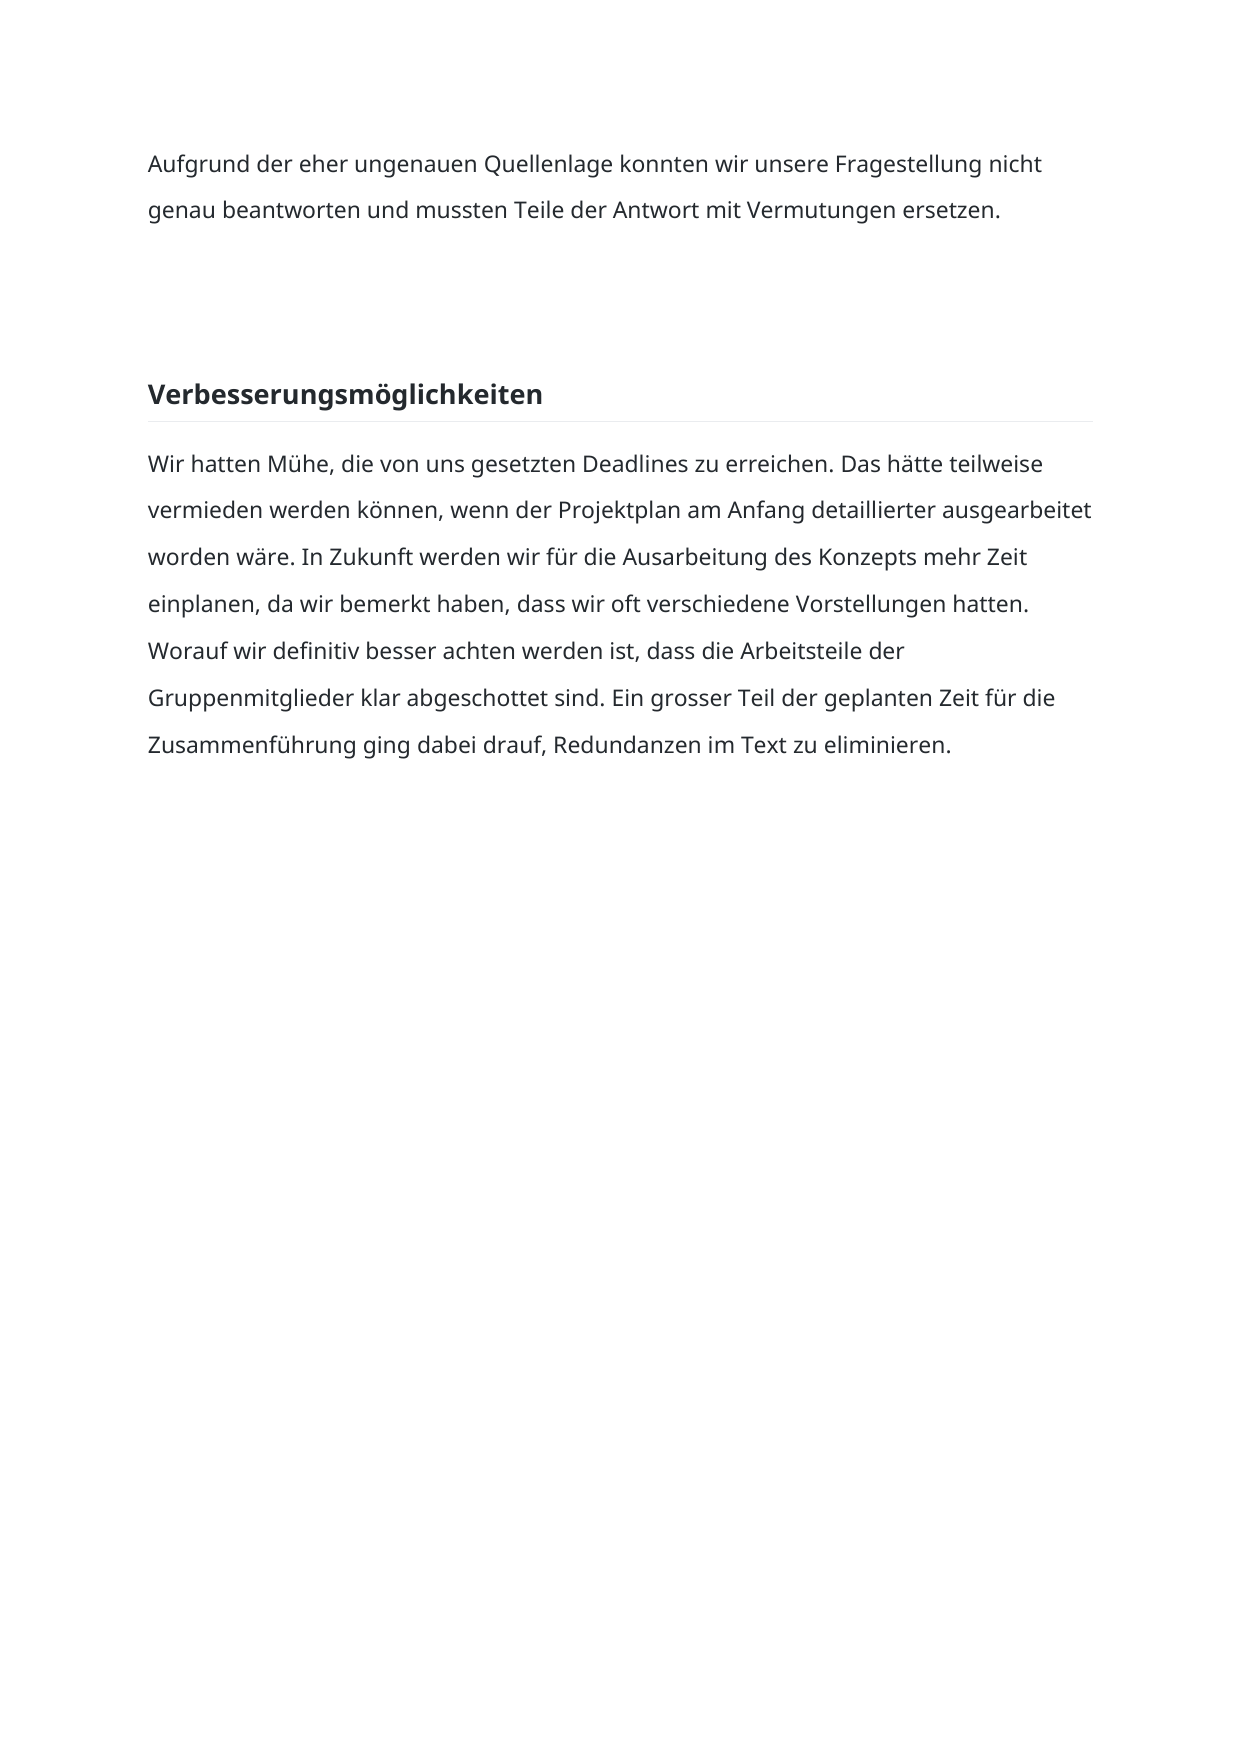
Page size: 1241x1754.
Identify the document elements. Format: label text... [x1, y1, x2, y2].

subtitle Verbesserungsmöglichkeiten [148, 376, 1093, 421]
text Aufgrund der eher ungenauen Quellenlage konnten wir unsere Fragestellung nicht genau beantworten und mussten Teile der Antwort mit Vermutungen ersetzen. [148, 148, 1093, 226]
text Wir hatten Mühe, die von uns gesetzten Deadlines zu erreichen. Das hätte teilweise vermieden werden können, wenn der Projektplan am Anfang detaillierter ausgearbeitet worden wäre. In Zukunft werden wir für die Ausarbeitung des Konzepts mehr Zeit einplanen, da wir bemerkt haben, dass wir oft verschiedene Vorstellungen hatten. Worauf wir definitiv besser achten werden ist, dass die Arbeitsteile der Gruppenmitglieder klar abgeschottet sind. Ein grosser Teil der geplanten Zeit für die Zusammenführung ging dabei drauf, Redundanzen im Text zu eliminieren. [148, 447, 1093, 760]
